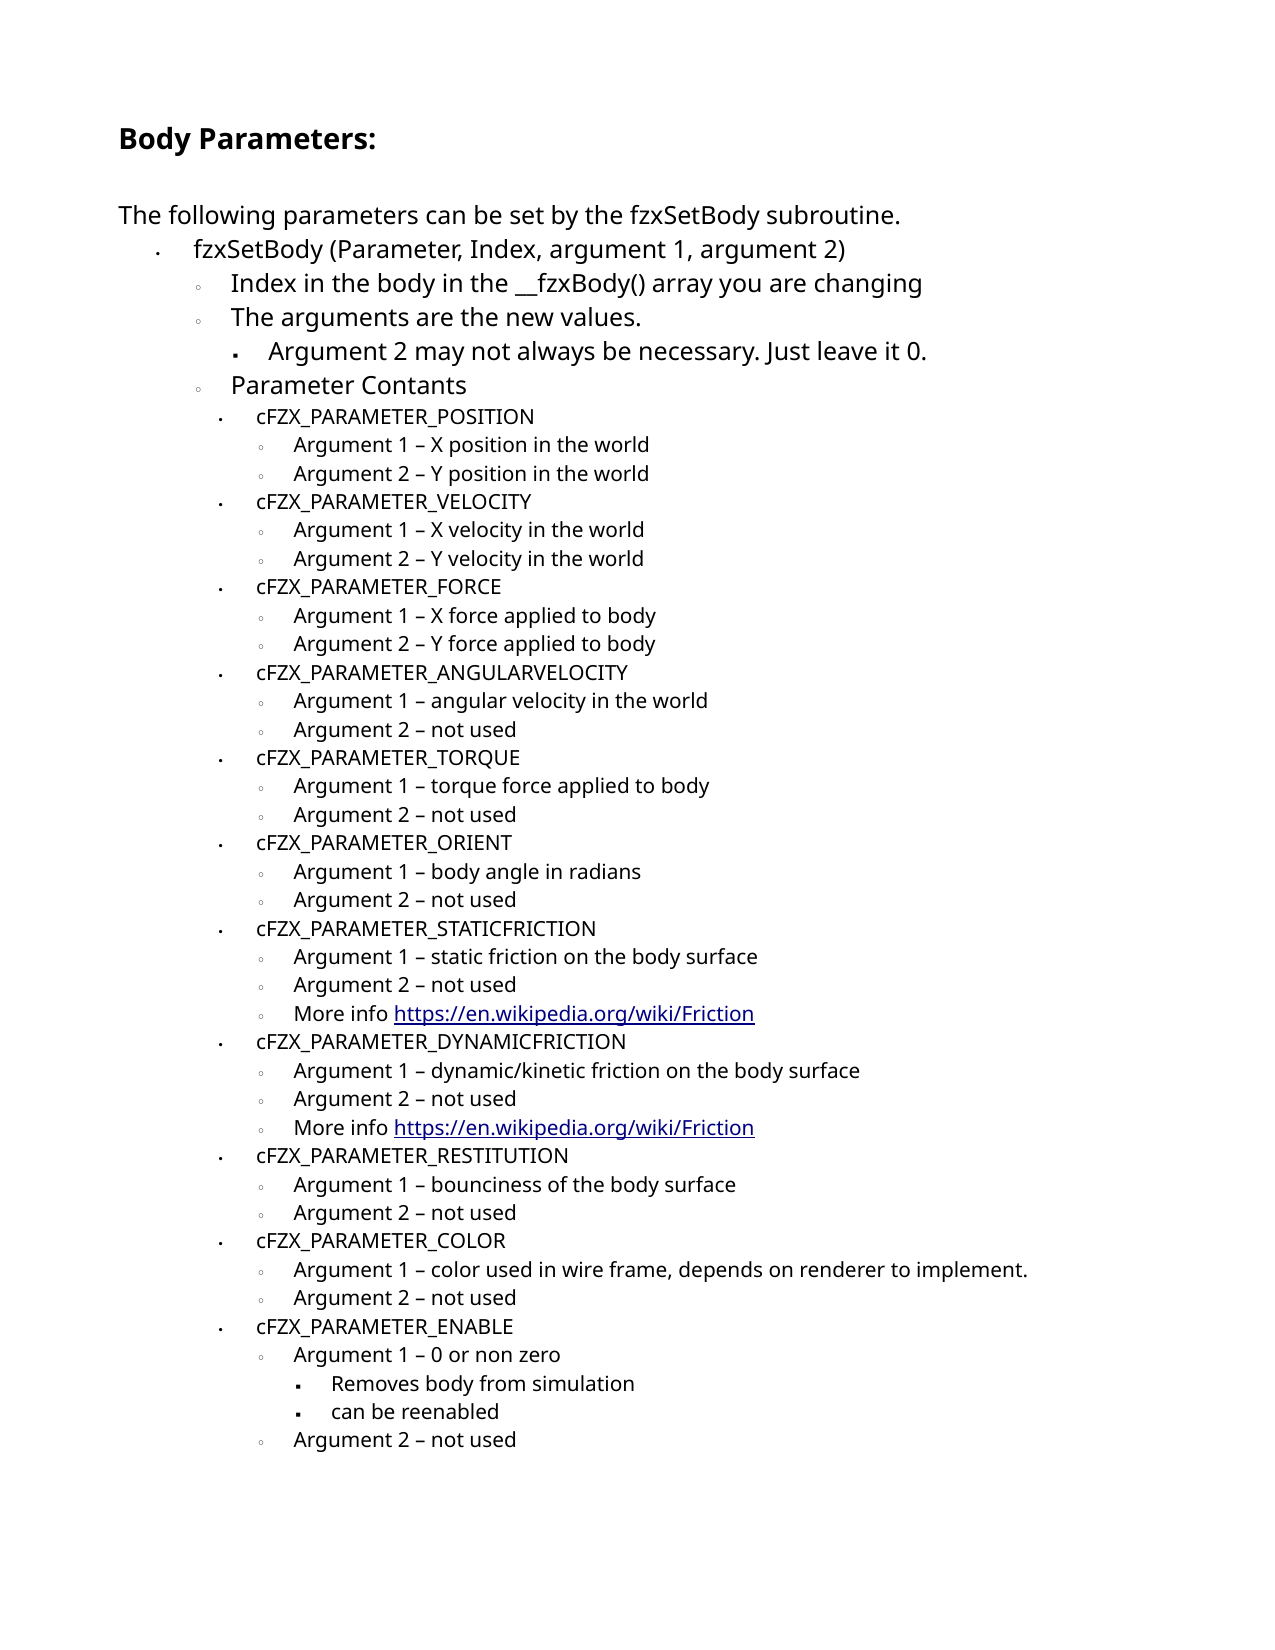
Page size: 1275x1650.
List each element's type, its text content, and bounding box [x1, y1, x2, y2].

list Argument 1 – 0 or non zero [256, 1340, 1157, 1369]
text The following parameters can be set by the fzxSetBody subroutine. [118, 197, 1157, 232]
list Argument 2 – not used [256, 715, 1157, 743]
list Argument 2 – Y velocity in the world [256, 544, 1157, 572]
text Body Parameters: [118, 118, 1157, 158]
list Argument 1 – color used in wire frame, depends on renderer to implement. [256, 1255, 1157, 1283]
list Argument 2 – not used [256, 1426, 1157, 1454]
list Removes body from simulation [293, 1369, 1157, 1397]
list Argument 2 – Y position in the world [256, 459, 1157, 487]
list Argument 2 – not used [256, 1283, 1157, 1312]
list Argument 2 – not used [256, 885, 1157, 914]
list Argument 2 – not used [256, 1084, 1157, 1113]
list More info https://en.wikipedia.org/wiki/Friction [256, 1113, 1157, 1141]
list can be reenabled [293, 1397, 1157, 1426]
list fzxSetBody (Parameter, Index, argument 1, argument 2) [156, 232, 1157, 266]
list Argument 2 – not used [256, 1198, 1157, 1227]
list cFZX_PARAMETER_RESTITUTION [218, 1141, 1157, 1170]
list cFZX_PARAMETER_ENABLE [218, 1312, 1157, 1340]
list Parameter Contants [193, 368, 1157, 402]
list More info https://en.wikipedia.org/wiki/Friction [256, 999, 1157, 1027]
list Index in the body in the __fzxBody() array you are changing [193, 266, 1157, 300]
list cFZX_PARAMETER_FORCE [218, 572, 1157, 601]
list The arguments are the new values. [193, 300, 1157, 334]
list Argument 2 may not always be necessary. Just leave it 0. [231, 334, 1157, 368]
list cFZX_PARAMETER_TORQUE [218, 743, 1157, 772]
list cFZX_PARAMETER_DYNAMICFRICTION [218, 1027, 1157, 1056]
list Argument 2 – Y force applied to body [256, 629, 1157, 658]
list Argument 1 – bounciness of the body surface [256, 1170, 1157, 1198]
list cFZX_PARAMETER_COLOR [218, 1227, 1157, 1255]
list cFZX_PARAMETER_ANGULARVELOCITY [218, 658, 1157, 686]
list Argument 1 – dynamic/kinetic friction on the body surface [256, 1056, 1157, 1084]
list Argument 1 – torque force applied to body [256, 772, 1157, 800]
list Argument 1 – body angle in radians [256, 857, 1157, 885]
list cFZX_PARAMETER_VELOCITY [218, 487, 1157, 516]
list Argument 1 – X position in the world [256, 430, 1157, 459]
list cFZX_PARAMETER_STATICFRICTION [218, 914, 1157, 942]
list Argument 1 – static friction on the body surface [256, 942, 1157, 971]
list Argument 1 – X velocity in the world [256, 516, 1157, 544]
list Argument 1 – X force applied to body [256, 601, 1157, 629]
list Argument 2 – not used [256, 971, 1157, 999]
list cFZX_PARAMETER_POSITION [218, 402, 1157, 430]
list cFZX_PARAMETER_ORIENT [218, 828, 1157, 857]
list Argument 2 – not used [256, 800, 1157, 828]
list Argument 1 – angular velocity in the world [256, 686, 1157, 715]
